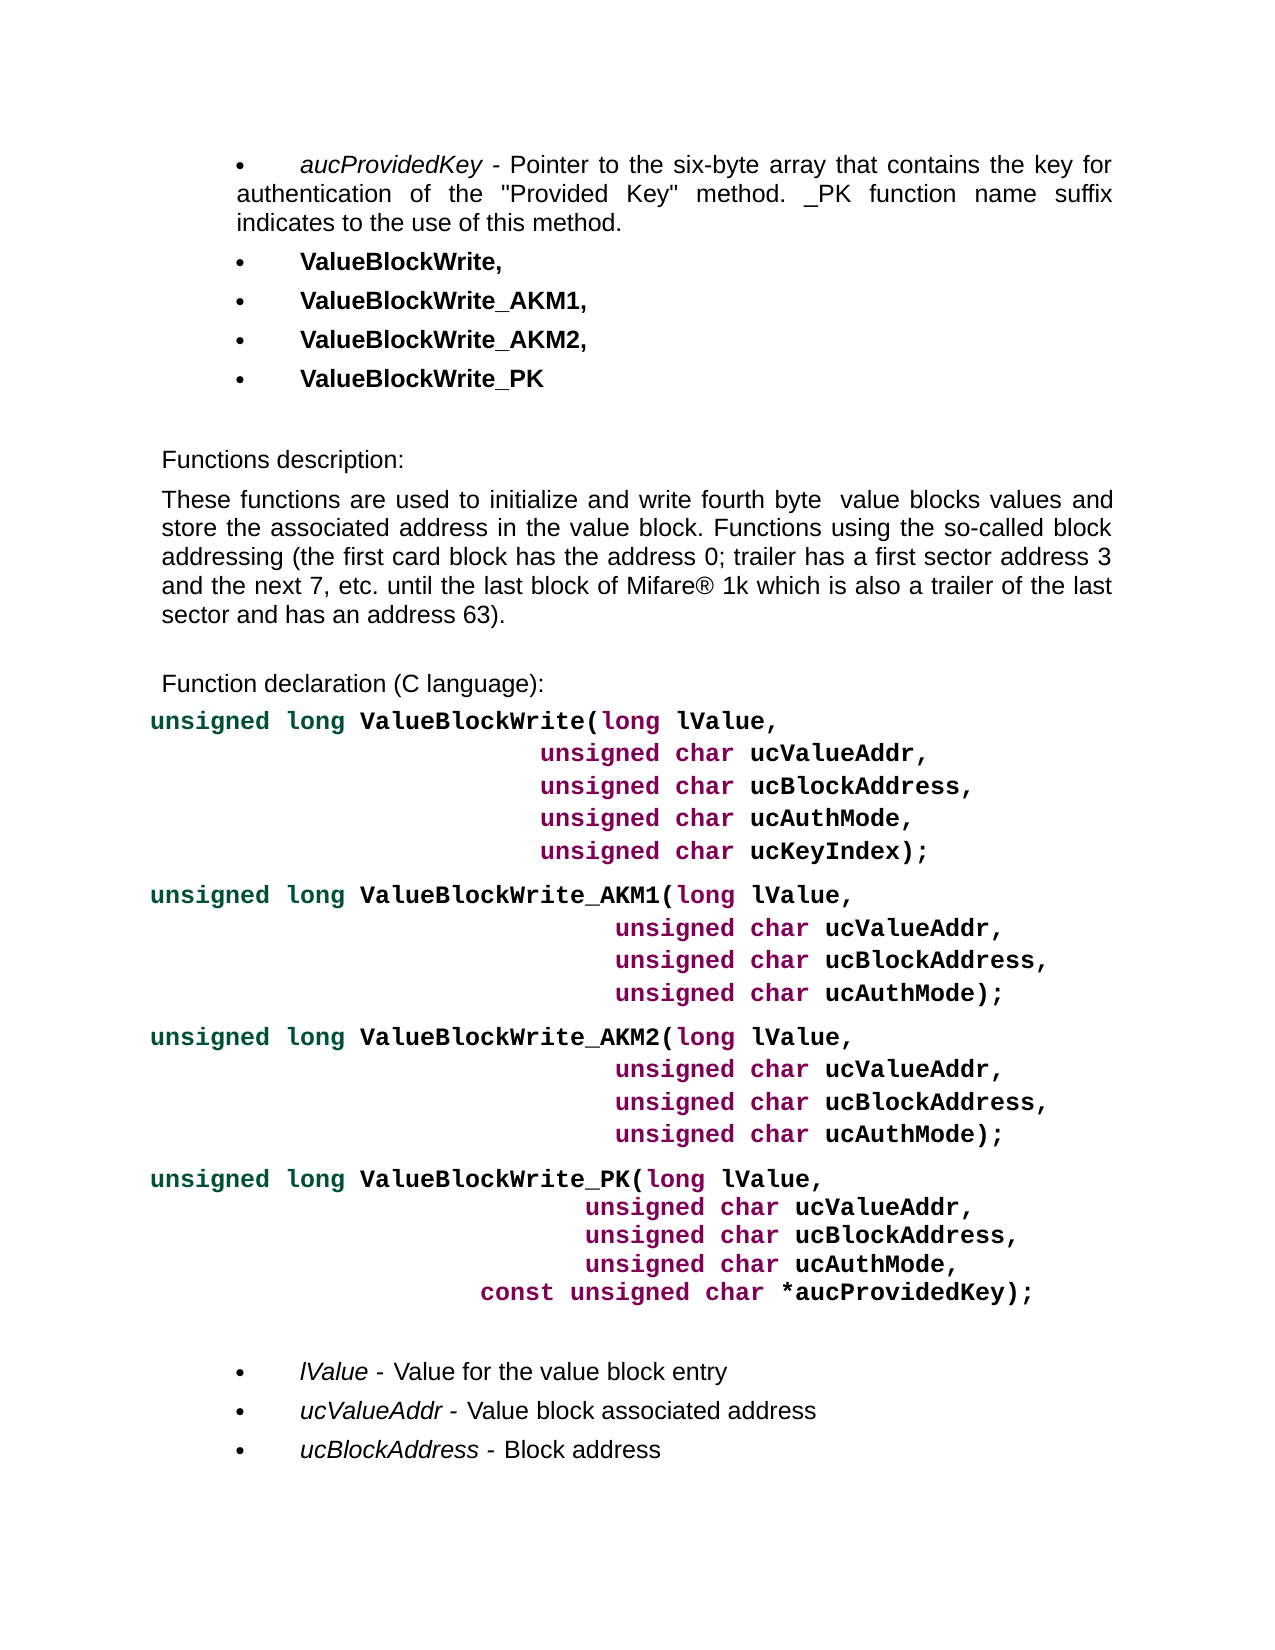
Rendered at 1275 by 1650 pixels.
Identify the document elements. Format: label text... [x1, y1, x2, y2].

list lValue - Value for the value block entry [236, 1357, 1114, 1386]
list ucValueAddr - Value block associated address [236, 1396, 1114, 1425]
list ValueBlockWrite_PK [236, 364, 1114, 393]
text Function declaration (C language): [161, 669, 1114, 698]
list ValueBlockWrite, [236, 247, 1114, 275]
text unsigned long ValueBlockWrite_AKM2(long lValue, unsigned char ucValueAddr, unsigned char ucBlockAddress, unsigned char ucAuthMode); [150, 1024, 1125, 1150]
text unsigned long ValueBlockWrite(long lValue, unsigned char ucValueAddr, unsigned char ucBlockAddress, unsigned char ucAuthMode, unsigned char ucKeyIndex); [150, 708, 1125, 867]
text These functions are used to initialize and write fourth byte value blocks values ​​and store the associated address in the value block. Functions using the so-called block addressing (the first card block has the address 0; trailer has a first sector address 3 and the next 7, etc. until the last block of Mifare® 1k which is also a trailer of the last sector and has an address 63). [161, 485, 1114, 628]
text Functions description: [161, 446, 1114, 474]
list ValueBlockWrite_AKM2, [236, 325, 1114, 354]
list ucBlockAddress - Block address [236, 1435, 1114, 1464]
list aucProvidedKey - Pointer to the six-byte array that contains the key for authentication of the "Provided Key" method. _PK function name suffix indicates to the use of this method. [236, 150, 1114, 236]
text unsigned long ValueBlockWrite_PK(long lValue, unsigned char ucValueAddr, unsigned char ucBlockAddress, unsigned char ucAuthMode, const unsigned char *aucProvidedKey); [150, 1166, 1114, 1308]
text unsigned long ValueBlockWrite_AKM1(long lValue, unsigned char ucValueAddr, unsigned char ucBlockAddress, unsigned char ucAuthMode); [150, 883, 1125, 1008]
list ValueBlockWrite_AKM1, [236, 286, 1114, 314]
